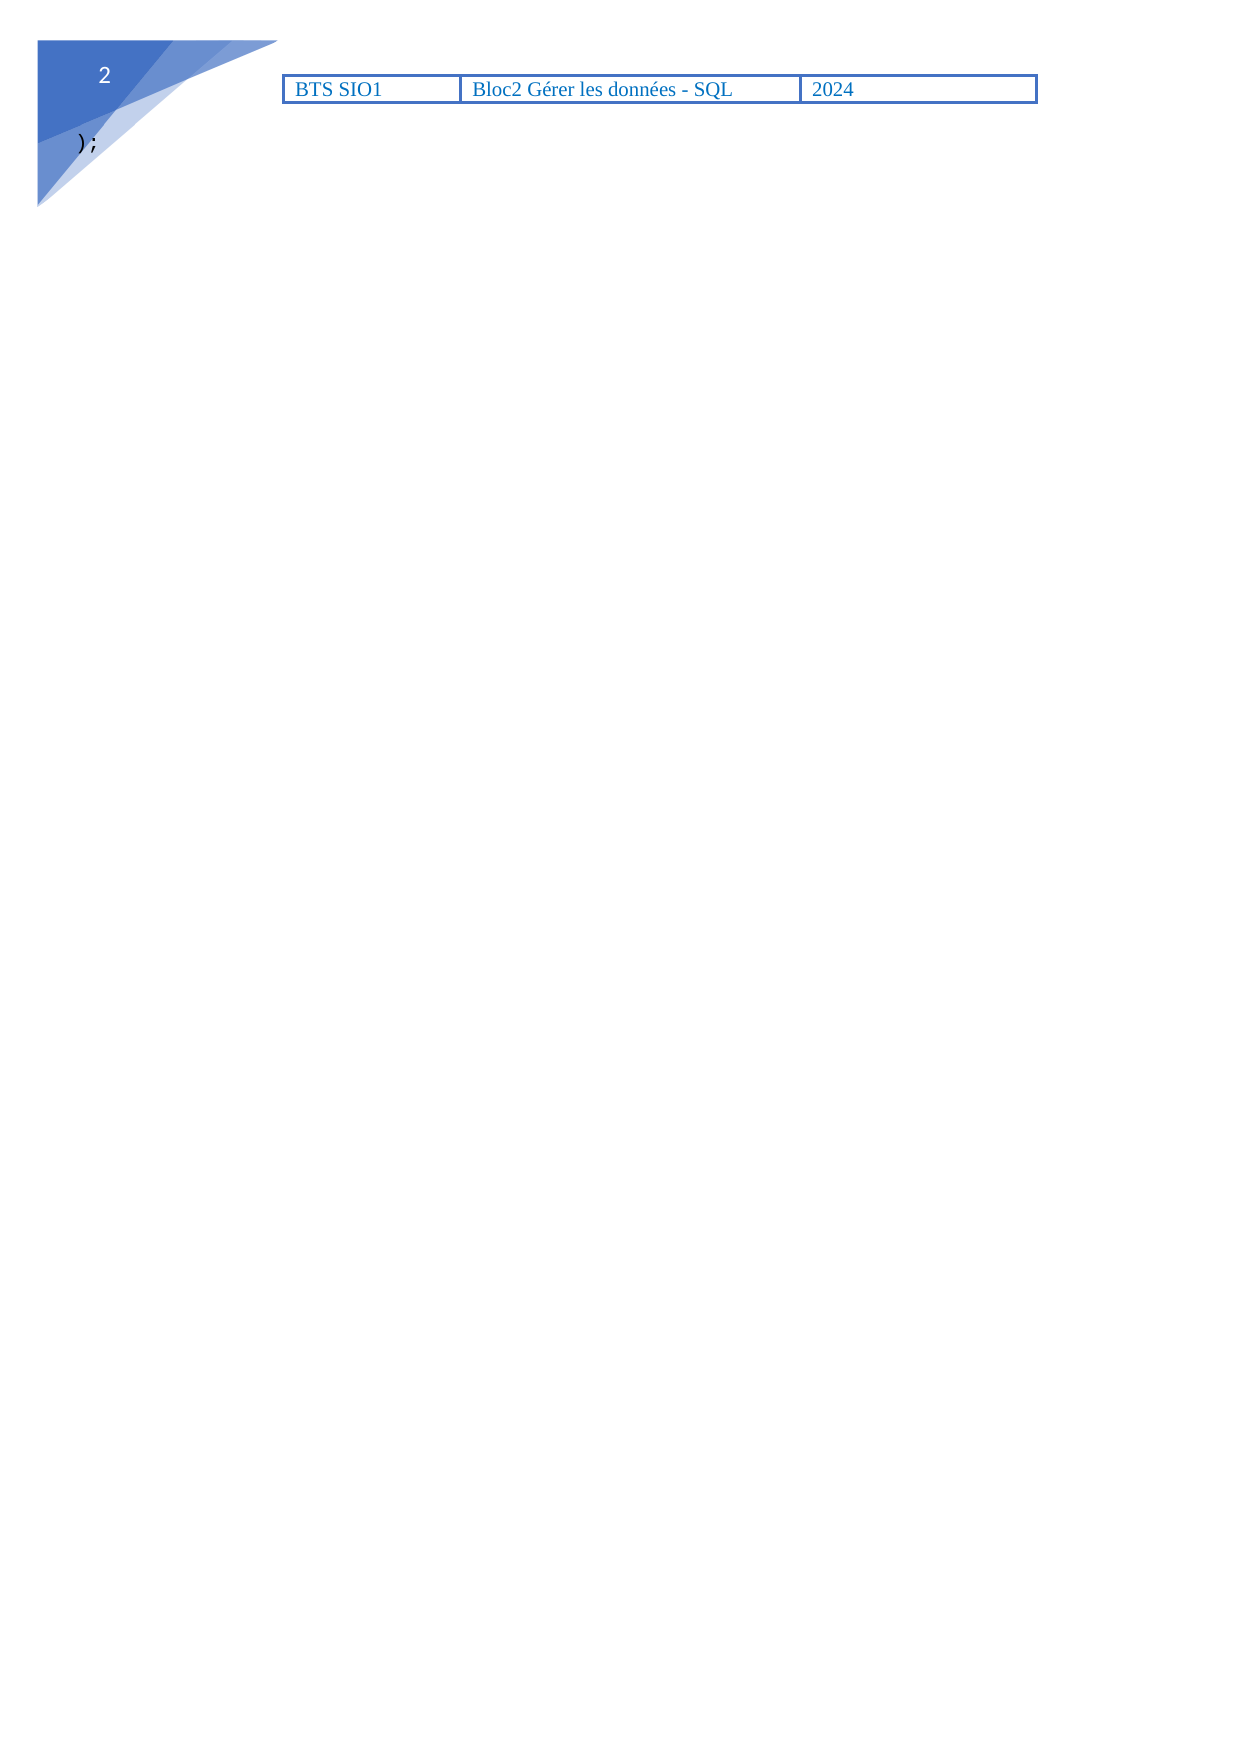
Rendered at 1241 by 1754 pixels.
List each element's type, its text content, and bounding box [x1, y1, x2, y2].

picture [37, 40, 279, 209]
text ); [75, 132, 1165, 156]
